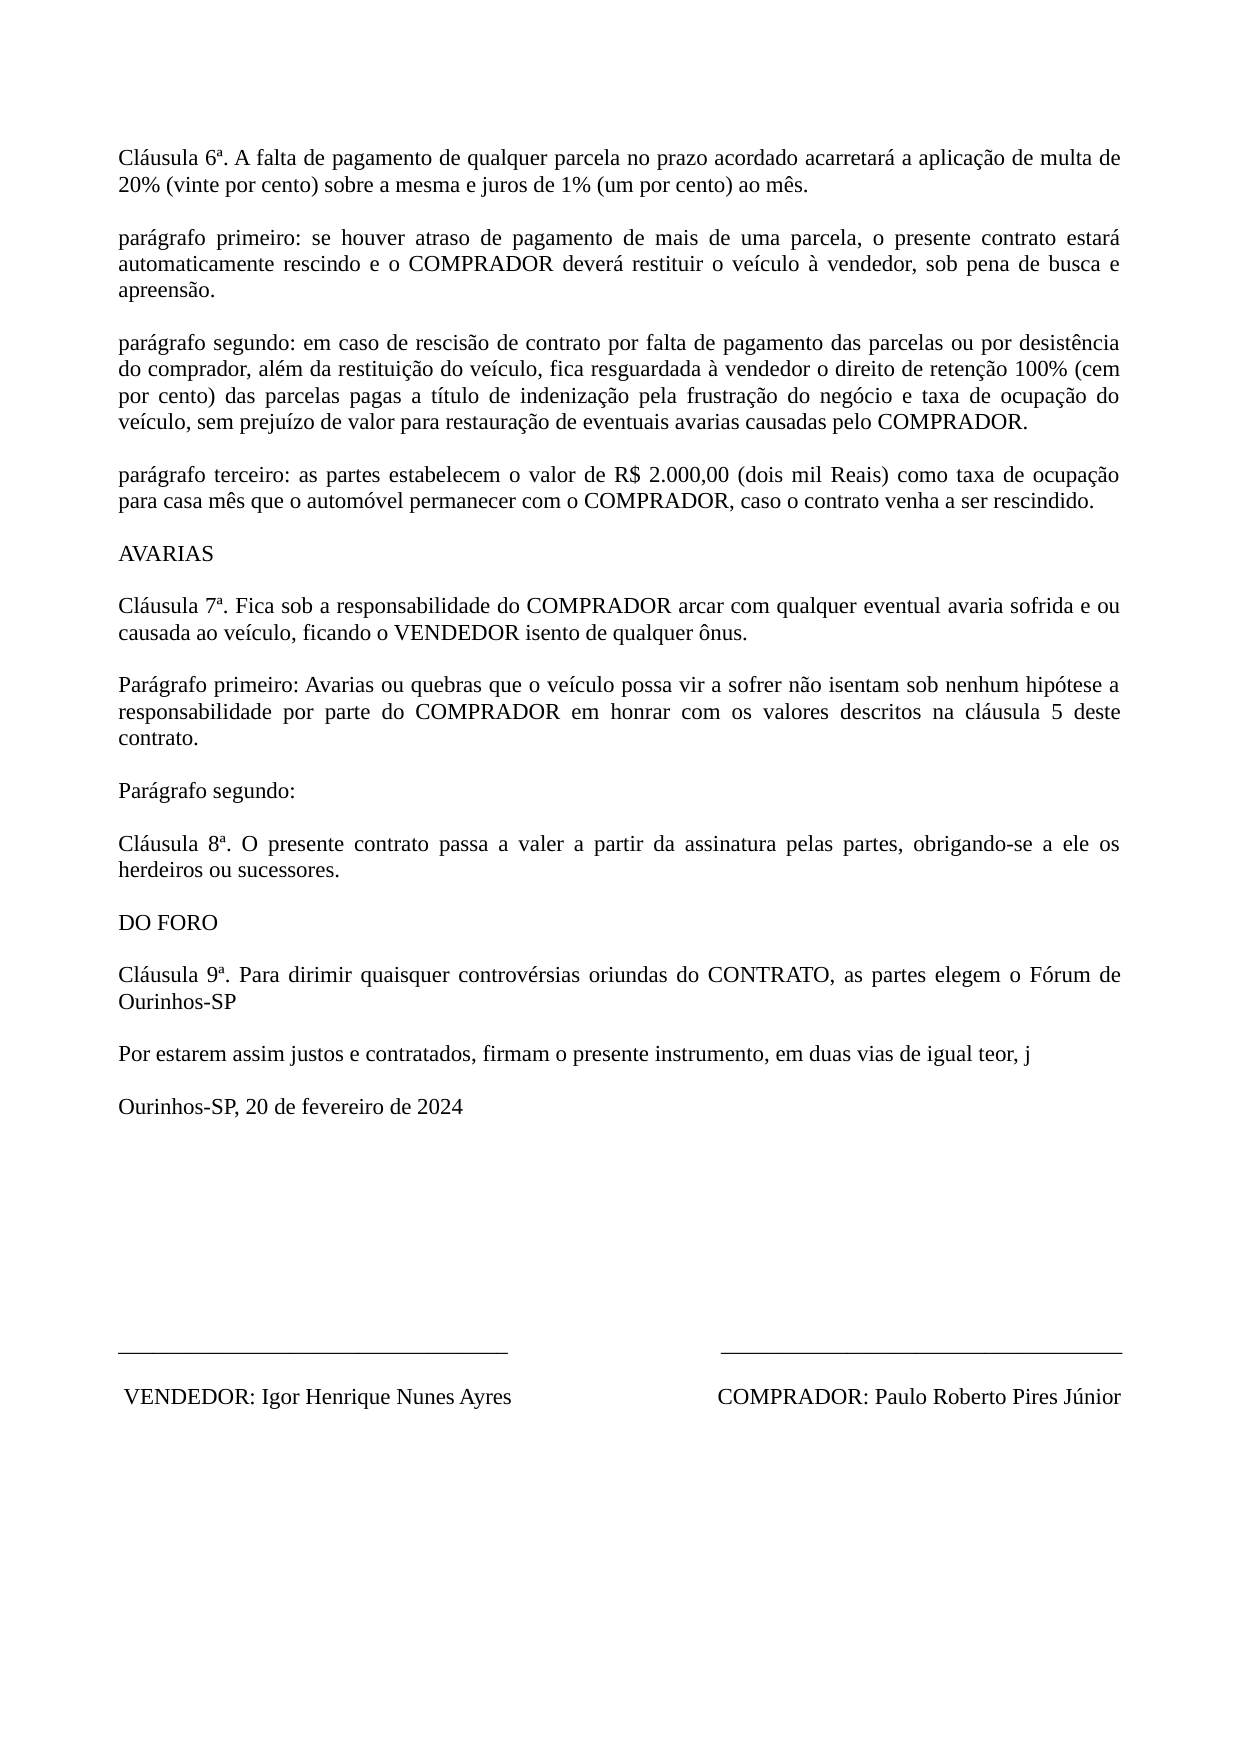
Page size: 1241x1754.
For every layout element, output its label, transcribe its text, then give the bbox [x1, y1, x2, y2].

text AVARIAS [118, 540, 1122, 566]
text parágrafo primeiro: se houver atraso de pagamento de mais de uma parcela, o presente contrato estará automaticamente rescindo e o COMPRADOR deverá restituir o veículo à vendedor, sob pena de busca e apreensão. [118, 223, 1122, 303]
text Parágrafo primeiro: Avarias ou quebras que o veículo possa vir a sofrer não isentam sob nenhum hipótese a responsabilidade por parte do COMPRADOR em honrar com os valores descritos na cláusula 5 deste contrato. [118, 672, 1122, 751]
text __________________________________ ___________________________________ VENDEDOR: Igor Henrique Nunes Ayres COMPRADOR: Paulo Roberto Pires Júnior [118, 1330, 1122, 1409]
text Cláusula 6ª. A falta de pagamento de qualquer parcela no prazo acordado acarretará a aplicação de multa de 20% (vinte por cento) sobre a mesma e juros de 1% (um por cento) ao mês. [118, 144, 1122, 197]
text Cláusula 8ª. O presente contrato passa a valer a partir da assinatura pelas partes, obrigando-se a ele os herdeiros ou sucessores. [118, 830, 1122, 882]
text parágrafo segundo: em caso de rescisão de contrato por falta de pagamento das parcelas ou por desistência do comprador, além da restituição do veículo, fica resguardada à vendedor o direito de retenção 100% (cem por cento) das parcelas pagas a título de indenização pela frustração do negócio e taxa de ocupação do veículo, sem prejuízo de valor para restauração de eventuais avarias causadas pelo COMPRADOR. [118, 329, 1122, 434]
text Parágrafo segundo: [118, 777, 1122, 803]
text Cláusula 9ª. Para dirimir quaisquer controvérsias oriundas do CONTRATO, as partes elegem o Fórum de Ourinhos-SP [118, 961, 1122, 1014]
text Por estarem assim justos e contratados, firmam o presente instrumento, em duas vias de igual teor, j [118, 1041, 1122, 1067]
text DO FORO [118, 909, 1122, 935]
text Cláusula 7ª. Fica sob a responsabilidade do COMPRADOR arcar com qualquer eventual avaria sofrida e ou causada ao veículo, ficando o VENDEDOR isento de qualquer ônus. [118, 592, 1122, 645]
text Ourinhos-SP, 20 de fevereiro de 2024 [118, 1093, 1122, 1119]
text parágrafo terceiro: as partes estabelecem o valor de R$ 2.000,00 (dois mil Reais) como taxa de ocupação para casa mês que o automóvel permanecer com o COMPRADOR, caso o contrato venha a ser rescindido. [118, 461, 1122, 513]
